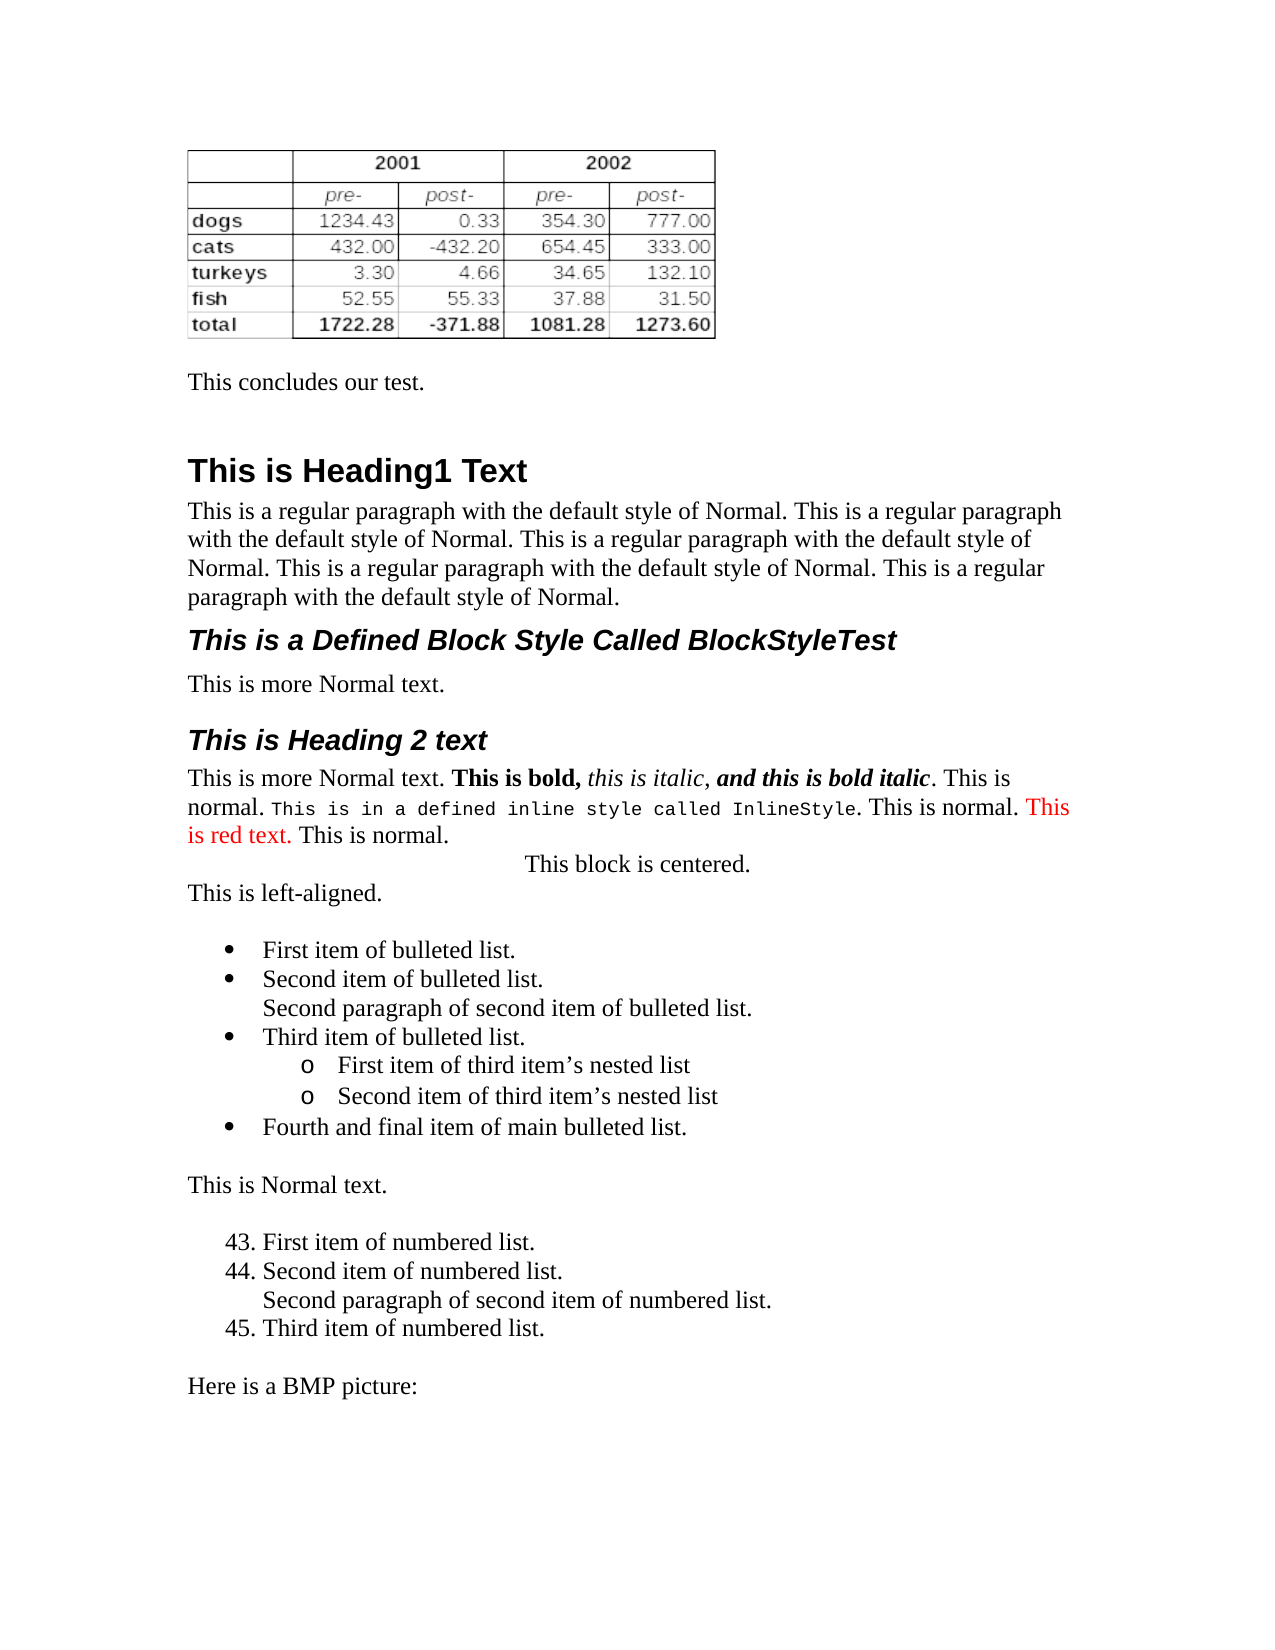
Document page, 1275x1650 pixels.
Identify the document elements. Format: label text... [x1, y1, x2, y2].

text This is Normal text. [187, 1170, 1087, 1198]
text This block is centered. [187, 849, 1087, 878]
list First item of bulleted list. [225, 936, 1087, 964]
list First item of third item’s nested list [300, 1051, 1087, 1081]
list Second item of third item’s nested list [300, 1081, 1087, 1112]
subtitle This is Heading 2 text [187, 723, 1087, 757]
text This is more Normal text. [187, 669, 1087, 698]
subtitle This is Heading1 Text [187, 451, 1087, 489]
text Second paragraph of second item of numbered list. [262, 1285, 1087, 1313]
list Second item of numbered list. [225, 1256, 1087, 1285]
list First item of numbered list. [225, 1227, 1087, 1256]
text This concludes our test. [187, 367, 1087, 396]
list Fourth and final item of main bulleted list. [225, 1112, 1087, 1141]
text This is a regular paragraph with the default style of Normal. This is a regular paragraph with the default style of Normal. This is a regular paragraph with the default style of Normal. This is a regular paragraph with the default style of Normal. This is a regular paragraph with the default style of Normal. [187, 496, 1087, 611]
text Here is a BMP picture: [187, 1371, 1087, 1400]
text This is a Defined Block Style Called BlockStyleTest [187, 623, 1087, 657]
text This is left-aligned. [187, 878, 1087, 907]
list Third item of bulleted list. [225, 1022, 1087, 1051]
list Third item of numbered list. [225, 1313, 1087, 1342]
list Second item of bulleted list. [225, 964, 1087, 993]
text Second paragraph of second item of bulleted list. [262, 993, 1087, 1022]
text This is more Normal text. This is bold, this is italic, and this is bold italic. This is normal. This is in a defined inline style called InlineStyle. This is normal. This is red text. This is normal. [187, 763, 1087, 849]
